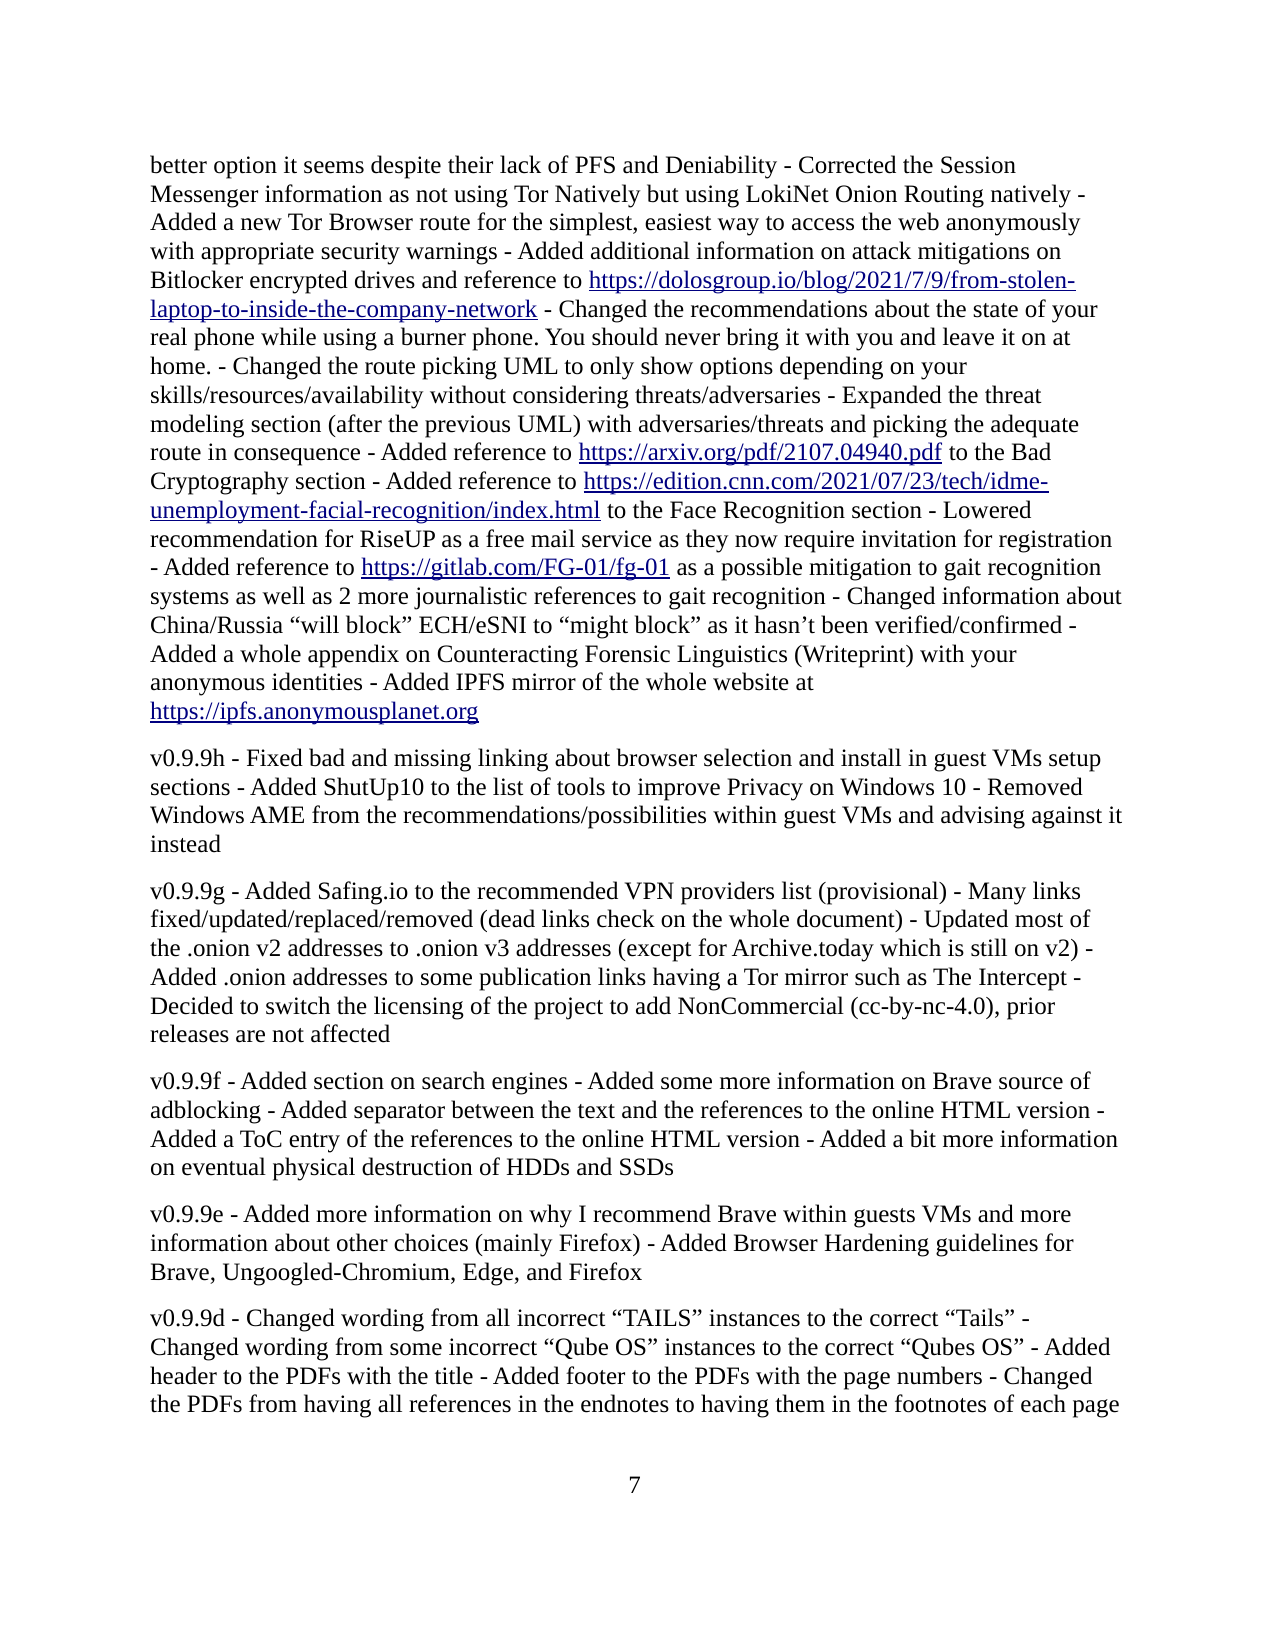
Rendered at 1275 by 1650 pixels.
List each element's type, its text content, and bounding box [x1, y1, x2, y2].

text v0.9.9h - Fixed bad and missing linking about browser selection and install in guest VMs setup sections - Added ShutUp10 to the list of tools to improve Privacy on Windows 10 - Removed Windows AME from the recommendations/possibilities within guest VMs and advising against it instead [150, 743, 1125, 858]
text better option it seems despite their lack of PFS and Deniability - Corrected the Session Messenger information as not using Tor Natively but using LokiNet Onion Routing natively - Added a new Tor Browser route for the simplest, easiest way to access the web anonymously with appropriate security warnings - Added additional information on attack mitigations on Bitlocker encrypted drives and reference to https://dolosgroup.io/blog/2021/7/9/from-stolen-laptop-to-inside-the-company-network - Changed the recommendations about the state of your real phone while using a burner phone. You should never bring it with you and leave it on at home. - Changed the route picking UML to only show options depending on your skills/resources/availability without considering threats/adversaries - Expanded the threat modeling section (after the previous UML) with adversaries/threats and picking the adequate route in consequence - Added reference to https://arxiv.org/pdf/2107.04940.pdf to the Bad Cryptography section - Added reference to https://edition.cnn.com/2021/07/23/tech/idme-unemployment-facial-recognition/index.html to the Face Recognition section - Lowered recommendation for RiseUP as a free mail service as they now require invitation for registration - Added reference to https://gitlab.com/FG-01/fg-01 as a possible mitigation to gait recognition systems as well as 2 more journalistic references to gait recognition - Changed information about China/Russia “will block” ECH/eSNI to “might block” as it hasn’t been verified/confirmed - Added a whole appendix on Counteracting Forensic Linguistics (Writeprint) with your anonymous identities - Added IPFS mirror of the whole website at https://ipfs.anonymousplanet.org [150, 150, 1125, 725]
text v0.9.9d - Changed wording from all incorrect “TAILS” instances to the correct “Tails” - Changed wording from some incorrect “Qube OS” instances to the correct “Qubes OS” - Added header to the PDFs with the title - Added footer to the PDFs with the page numbers - Changed the PDFs from having all references in the endnotes to having them in the footnotes of each page [150, 1303, 1125, 1418]
text v0.9.9g - Added Safing.io to the recommended VPN providers list (provisional) - Many links fixed/updated/replaced/removed (dead links check on the whole document) - Updated most of the .onion v2 addresses to .onion v3 addresses (except for Archive.today which is still on v2) - Added .onion addresses to some publication links having a Tor mirror such as The Intercept - Decided to switch the licensing of the project to add NonCommercial (cc-by-nc-4.0), prior releases are not affected [150, 876, 1125, 1048]
text v0.9.9f - Added section on search engines - Added some more information on Brave source of adblocking - Added separator between the text and the references to the online HTML version - Added a ToC entry of the references to the online HTML version - Added a bit more information on eventual physical destruction of HDDs and SSDs [150, 1066, 1125, 1181]
text v0.9.9e - Added more information on why I recommend Brave within guests VMs and more information about other choices (mainly Firefox) - Added Browser Hardening guidelines for Brave, Ungoogled-Chromium, Edge, and Firefox [150, 1199, 1125, 1285]
